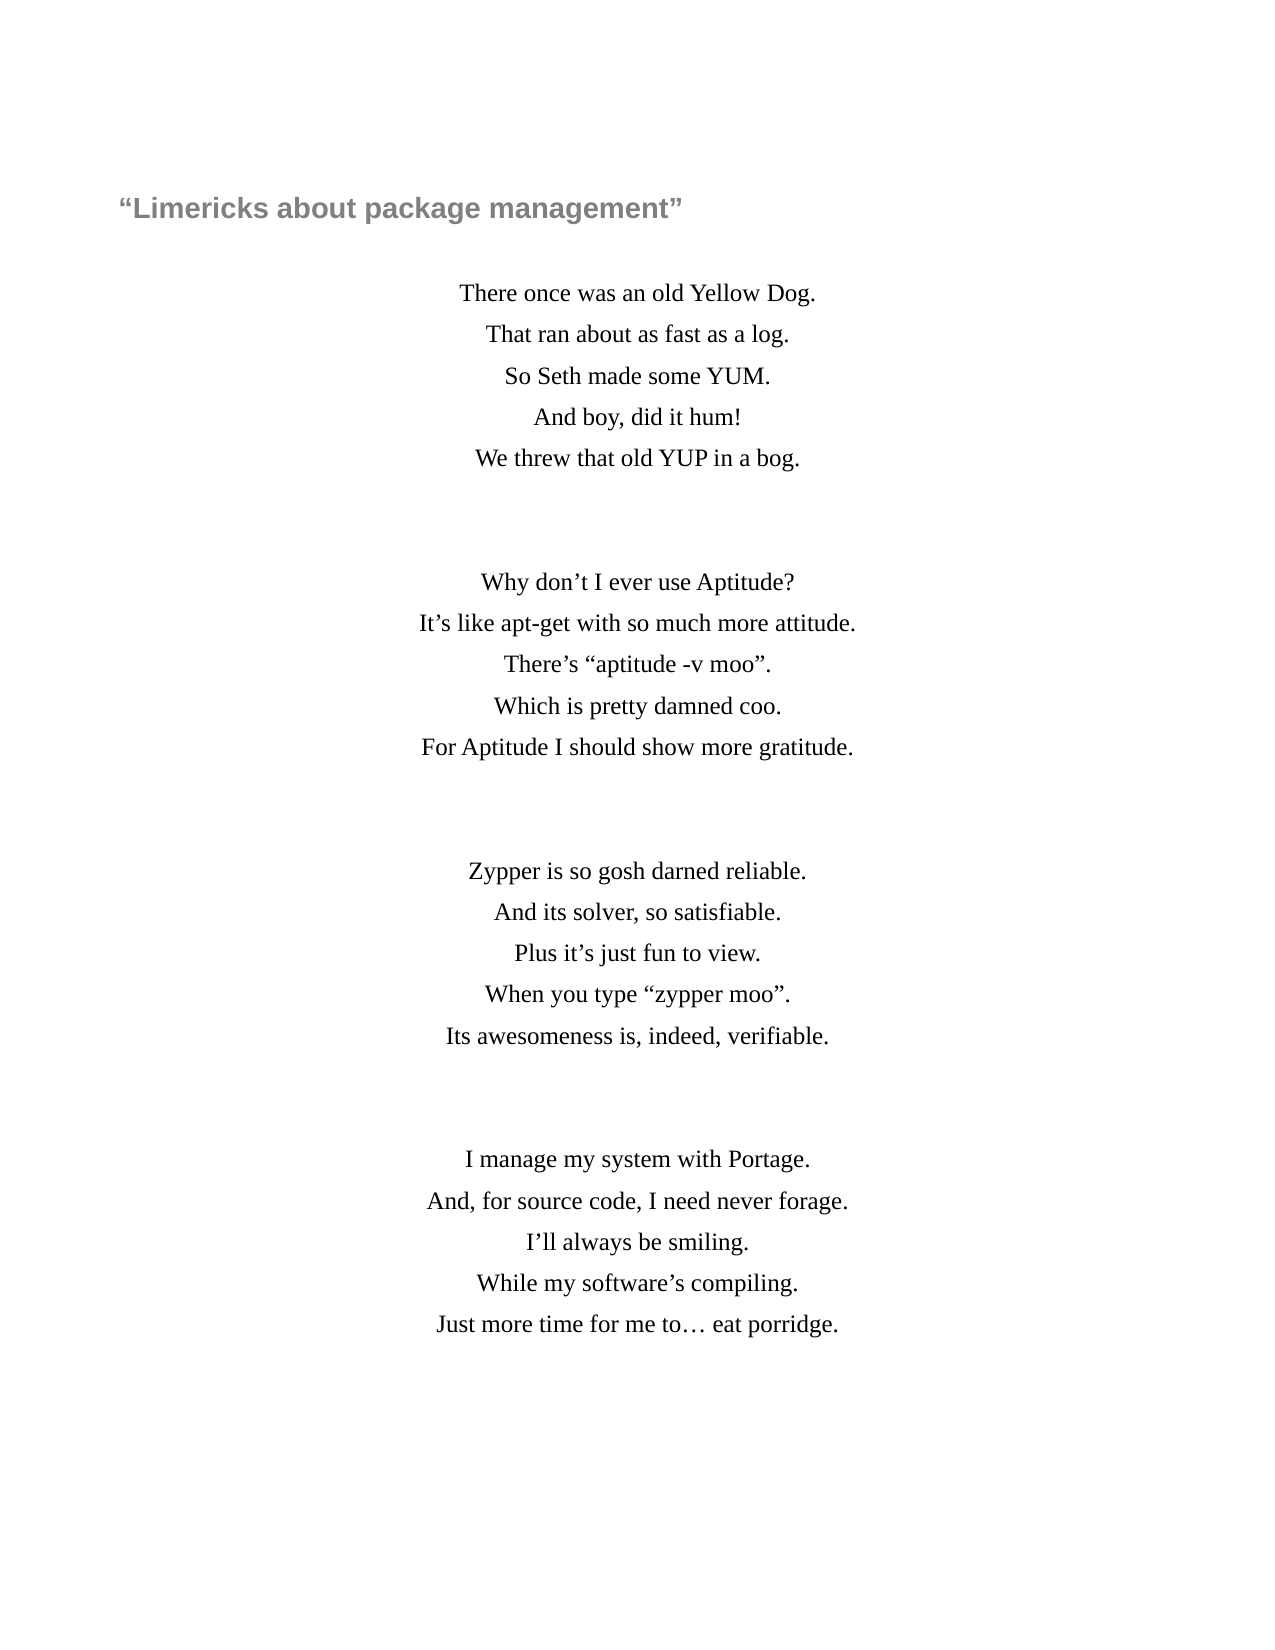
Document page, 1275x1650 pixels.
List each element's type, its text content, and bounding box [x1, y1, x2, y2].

text And, for source code, I need never forage. [118, 1186, 1157, 1214]
text It’s like apt-get with so much more attitude. [118, 608, 1157, 637]
text Its awesomeness is, indeed, verifiable. [118, 1021, 1157, 1049]
text I’ll always be smiling. [118, 1227, 1157, 1256]
text Which is pretty damned coo. [118, 691, 1157, 719]
text Just more time for me to… eat porridge. [118, 1309, 1157, 1338]
text Plus it’s just fun to view. [118, 938, 1157, 967]
text Why don’t I ever use Aptitude? [118, 567, 1157, 596]
text And boy, did it hum! [118, 402, 1157, 431]
text There’s “aptitude -v moo”. [118, 649, 1157, 678]
subtitle “Limericks about package management” [118, 191, 1157, 224]
text For Aptitude I should show more gratitude. [118, 732, 1157, 761]
text We threw that old YUP in a bog. [118, 443, 1157, 472]
text I manage my system with Portage. [118, 1144, 1157, 1173]
text There once was an old Yellow Dog. [118, 278, 1157, 307]
text While my software’s compiling. [118, 1268, 1157, 1297]
text That ran about as fast as a log. [118, 319, 1157, 348]
text And its solver, so satisfiable. [118, 897, 1157, 926]
text When you type “zypper moo”. [118, 979, 1157, 1008]
text So Seth made some YUM. [118, 361, 1157, 389]
text Zypper is so gosh darned reliable. [118, 856, 1157, 884]
